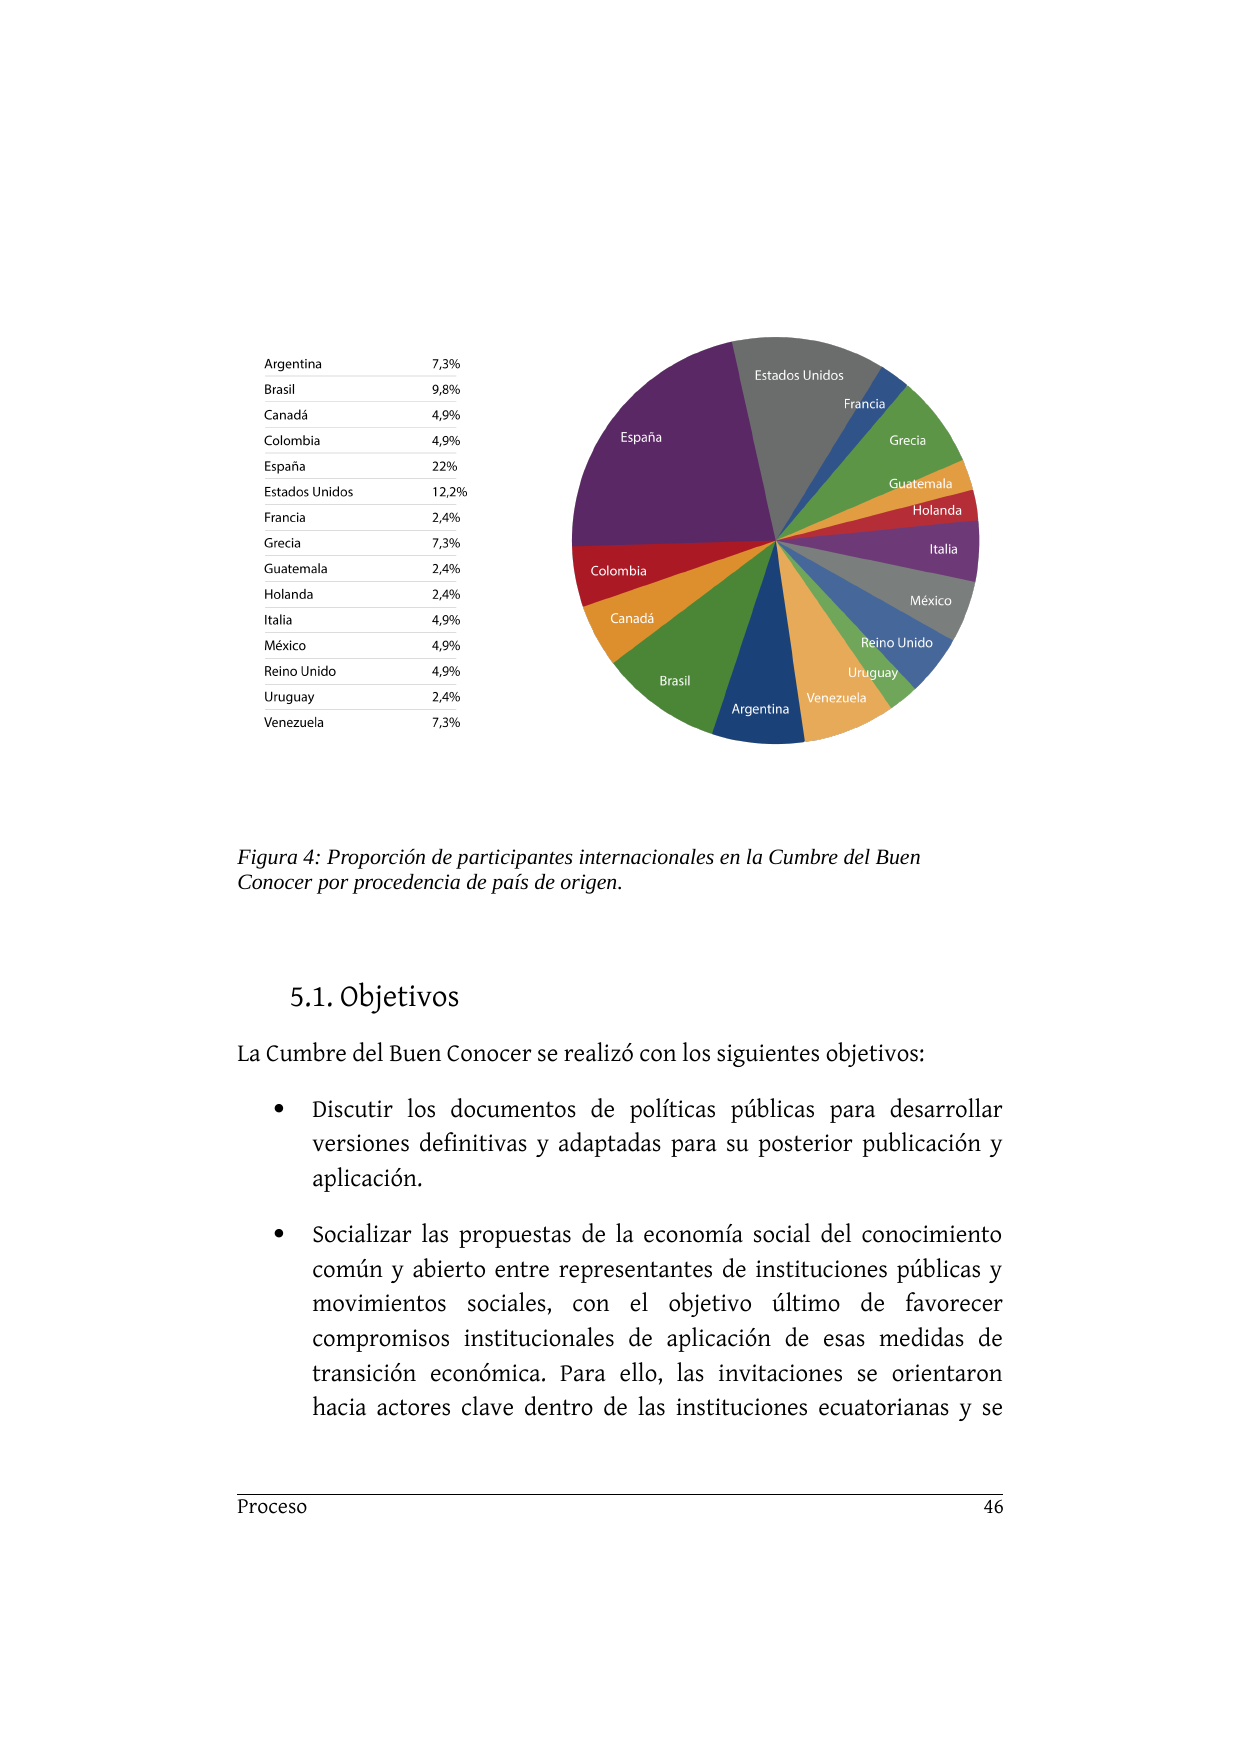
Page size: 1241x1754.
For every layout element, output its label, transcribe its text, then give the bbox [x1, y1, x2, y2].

text La Cumbre del Buen Conocer se realizó con los siguientes objetivos: [237, 1039, 1003, 1068]
picture [237, 237, 1004, 844]
text Figura 4: Proporción de participantes internacionales en la Cumbre del Buen Conocer por procedencia de país de origen. [237, 844, 1003, 894]
list Discutir los documentos de políticas públicas para desarrollar versiones definitivas y adaptadas para su posterior publicación y aplicación. [274, 1095, 1003, 1194]
subtitle 5.1. Objetivos [237, 979, 1003, 1016]
list Socializar las propuestas de la economía social del conocimiento común y abierto entre representantes de instituciones públicas y movimientos sociales, con el objetivo último de favorecer compromisos institucionales de aplicación de esas medidas de transición económica. Para ello, las invitaciones se orientaron hacia actores clave dentro de las instituciones ecuatorianas y se [274, 1220, 1003, 1423]
